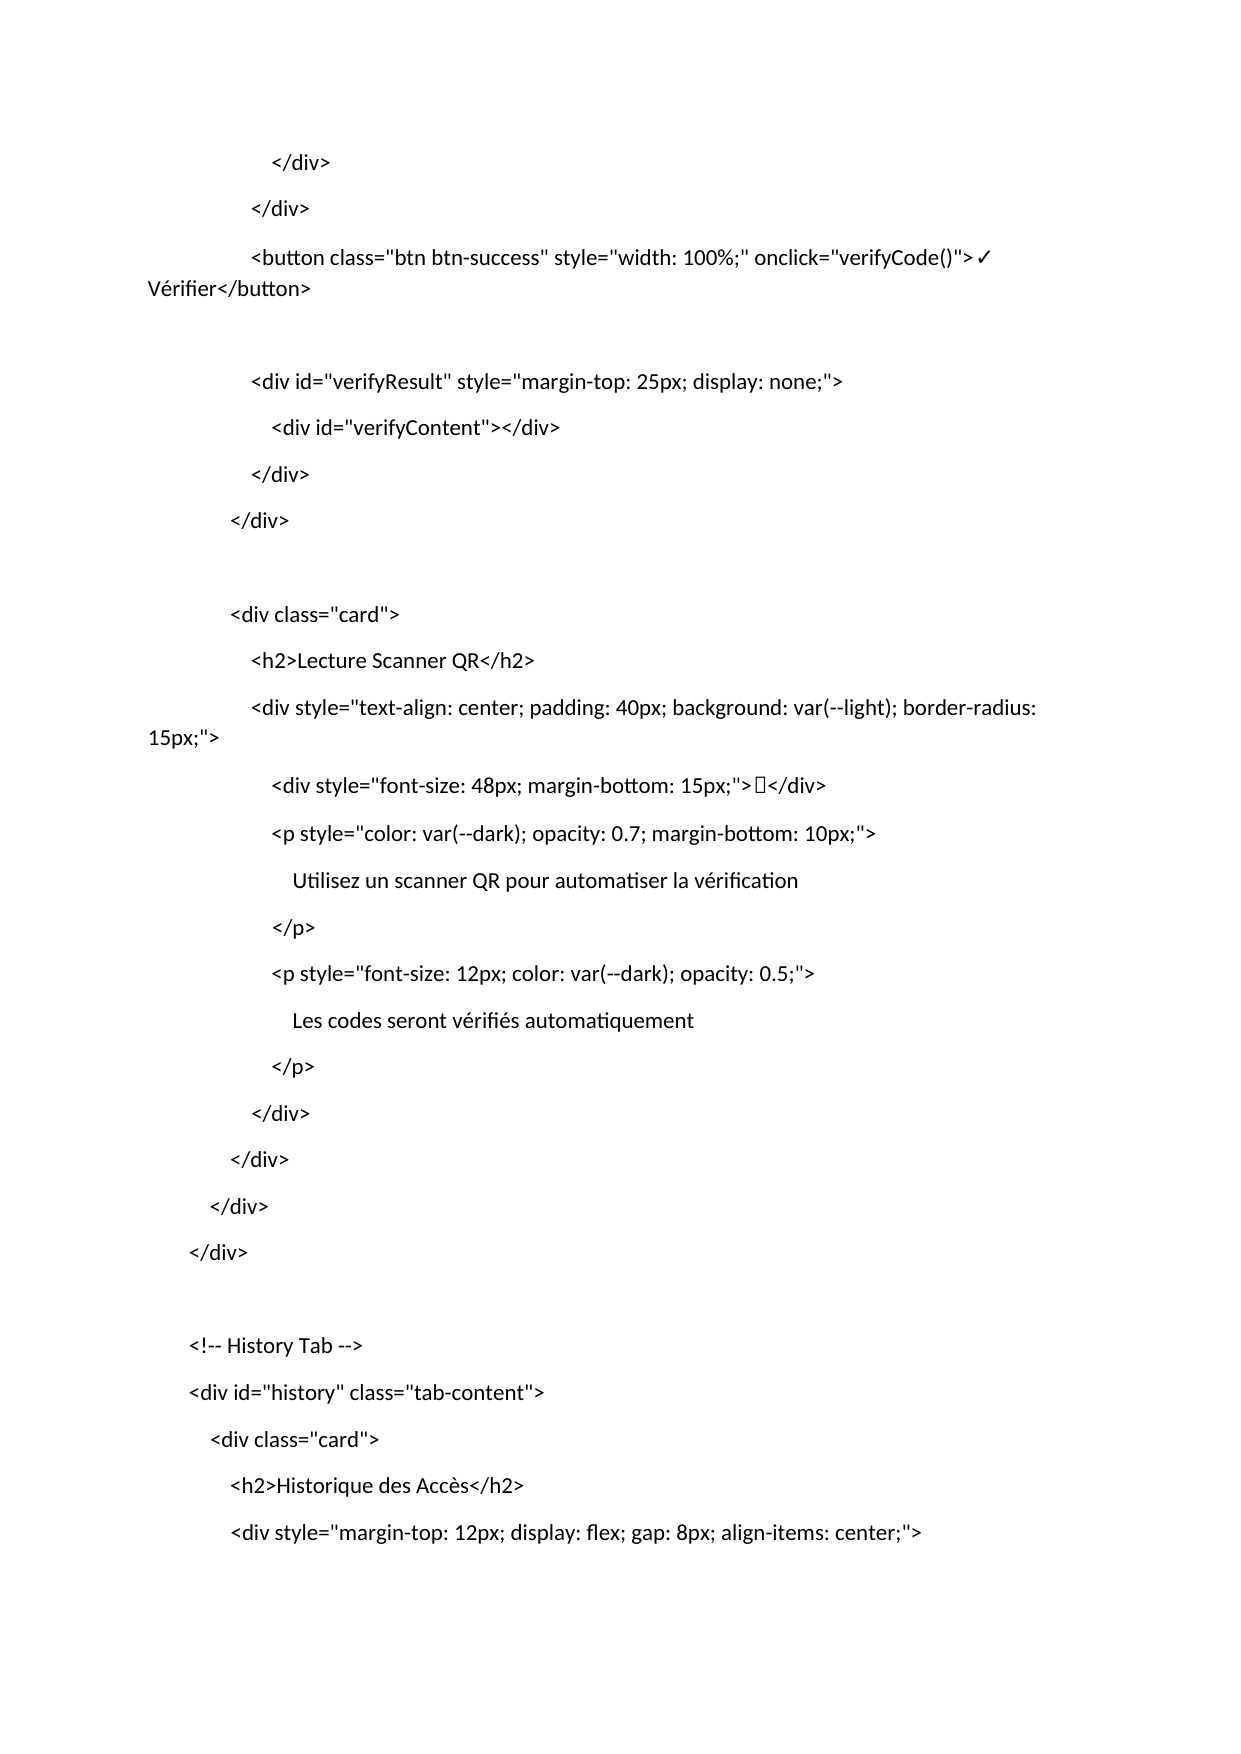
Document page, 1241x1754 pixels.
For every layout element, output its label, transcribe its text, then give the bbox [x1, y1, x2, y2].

text </div> [148, 1238, 1093, 1267]
text <div class="card"> [148, 1425, 1093, 1453]
text Les codes seront vérifiés automatiquement [148, 1006, 1093, 1034]
text </div> [148, 148, 1093, 176]
text <div style="margin-top: 12px; display: flex; gap: 8px; align-items: center;"> [148, 1518, 1093, 1546]
text <p style="font-size: 12px; color: var(--dark); opacity: 0.5;"> [148, 959, 1093, 987]
text </div> [148, 194, 1093, 222]
text <div style="font-size: 48px; margin-bottom: 15px;">📱</div> [148, 769, 1093, 801]
text </div> [148, 460, 1093, 488]
text <div id="verifyContent"></div> [148, 413, 1093, 442]
text <button class="btn btn-success" style="width: 100%;" onclick="verifyCode()">✓ Vérifier</button> [148, 241, 1093, 302]
text </p> [148, 1052, 1093, 1080]
text </div> [148, 1192, 1093, 1220]
text <!-- History Tab --> [148, 1332, 1093, 1360]
text Utilisez un scanner QR pour automatiser la vérification [148, 866, 1093, 894]
text <h2>Historique des Accès</h2> [148, 1471, 1093, 1499]
text </div> [148, 507, 1093, 535]
text <p style="color: var(--dark); opacity: 0.7; margin-bottom: 10px;"> [148, 819, 1093, 847]
text <div class="card"> [148, 600, 1093, 628]
text <div id="verifyResult" style="margin-top: 25px; display: none;"> [148, 367, 1093, 395]
text </p> [148, 913, 1093, 941]
text <h2>Lecture Scanner QR</h2> [148, 646, 1093, 674]
text <div style="text-align: center; padding: 40px; background: var(--light); border-radius: 15px;"> [148, 693, 1093, 751]
text </div> [148, 1145, 1093, 1173]
text </div> [148, 1099, 1093, 1127]
text <div id="history" class="tab-content"> [148, 1378, 1093, 1406]
